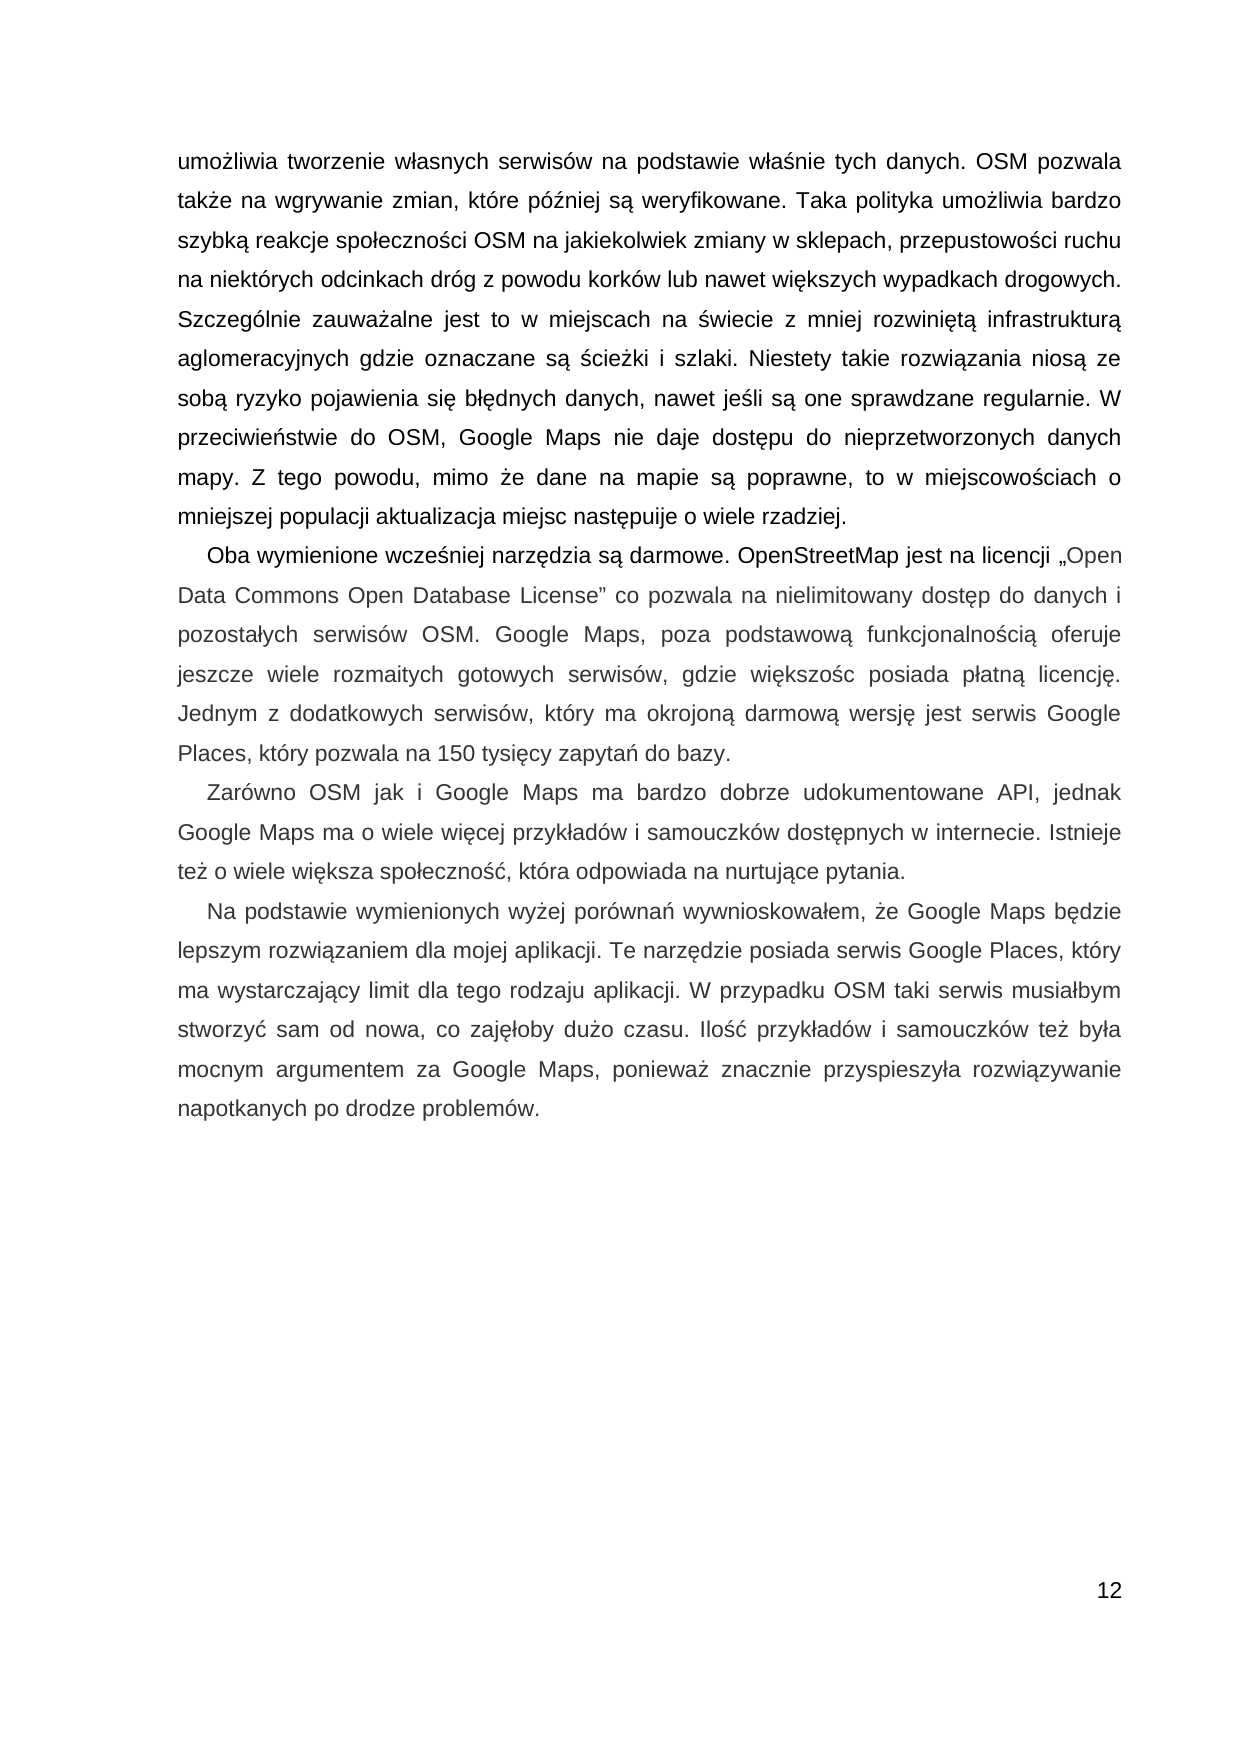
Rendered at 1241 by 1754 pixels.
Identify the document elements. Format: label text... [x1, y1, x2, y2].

text Na podstawie wymienionych wyżej porównań wywnioskowałem, że Google Maps będzie lepszym rozwiązaniem dla mojej aplikacji. Te narzędzie posiada serwis Google Places, który ma wystarczający limit dla tego rodzaju aplikacji. W przypadku OSM taki serwis musiałbym stworzyć sam od nowa, co zajęłoby dużo czasu. Ilość przykładów i samouczków też była mocnym argumentem za Google Maps, ponieważ znacznie przyspieszyła rozwiązywanie napotkanych po drodze problemów. [177, 898, 1122, 1121]
text umożliwia tworzenie własnych serwisów na podstawie właśnie tych danych. OSM pozwala także na wgrywanie zmian, które później są weryfikowane. Taka polityka umożliwia bardzo szybką reakcje społeczności OSM na jakiekolwiek zmiany w sklepach, przepustowości ruchu na niektórych odcinkach dróg z powodu korków lub nawet większych wypadkach drogowych. Szczególnie zauważalne jest to w miejscach na świecie z mniej rozwiniętą infrastrukturą aglomeracyjnych gdzie oznaczane są ścieżki i szlaki. Niestety takie rozwiązania niosą ze sobą ryzyko pojawienia się błędnych danych, nawet jeśli są one sprawdzane regularnie. W przeciwieństwie do OSM, Google Maps nie daje dostępu do nieprzetworzonych danych mapy. Z tego powodu, mimo że dane na mapie są poprawne, to w miejscowościach o mniejszej populacji aktualizacja miejsc następuije o wiele rzadziej. [177, 148, 1122, 529]
text Oba wymienione wcześniej narzędzia są darmowe. OpenStreetMap jest na licencji „Open Data Commons Open Database License” co pozwala na nielimitowany dostęp do danych i pozostałych serwisów OSM. Google Maps, poza podstawową funkcjonalnością oferuje jeszcze wiele rozmaitych gotowych serwisów, gdzie większośc posiada płatną licencję. Jednym z dodatkowych serwisów, który ma okrojoną darmową wersję jest serwis Google Places, który pozwala na 150 tysięcy zapytań do bazy. [177, 542, 1122, 766]
text Zarówno OSM jak i Google Maps ma bardzo dobrze udokumentowane API, jednak Google Maps ma o wiele więcej przykładów i samouczków dostępnych w internecie. Istnieje też o wiele większa społeczność, która odpowiada na nurtujące pytania. [177, 779, 1122, 884]
